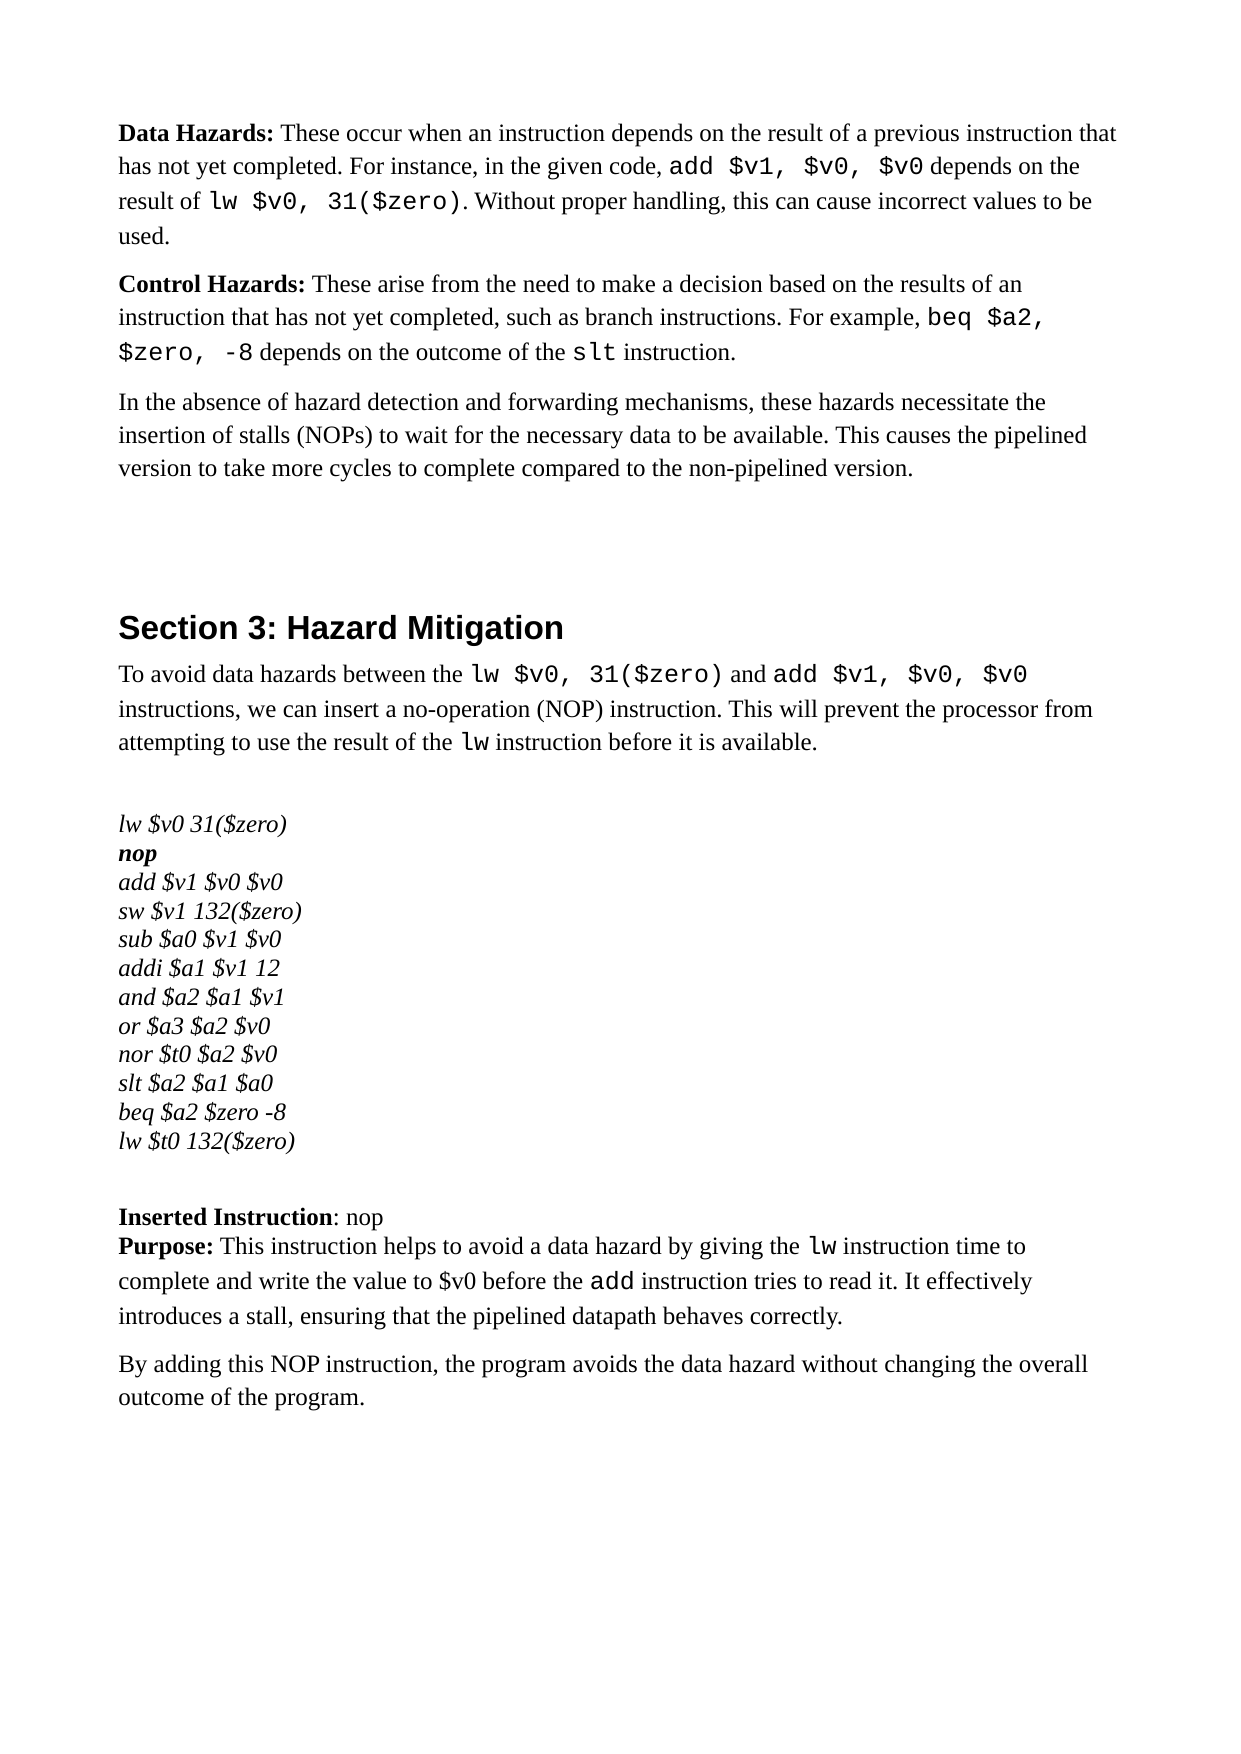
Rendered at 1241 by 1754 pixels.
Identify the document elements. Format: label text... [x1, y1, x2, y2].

text Purpose: This instruction helps to avoid a data hazard by giving the lw instruction time to complete and write the value to $v0 before the add instruction tries to read it. It effectively introduces a stall, ensuring that the pipelined datapath behaves correctly. [118, 1231, 1122, 1330]
table_header lw $v0 31($zero) nop add $v1 $v0 $v0 sw $v1 132($zero) sub $a0 $v1 $v0 addi $a1 $v1 12 and $a2 $a1 $v1 or $a3 $a2 $v0 nor $t0 $a2 $v0 slt $a2 $a1 $a0 beq $a2 $zero -8 lw $t0 132($zero) [118, 810, 1122, 1154]
text To avoid data hazards between the lw $v0, 31($zero) and add $v1, $v0, $v0 instructions, we can insert a no-operation (NOP) instruction. This will prevent the processor from attempting to use the result of the lw instruction before it is available. [118, 659, 1122, 791]
subtitle Section 3: Hazard Mitigation [118, 608, 1122, 646]
text Inserted Instruction: nop [118, 1202, 1122, 1231]
text Control Hazards: These arise from the need to make a decision based on the results of an instruction that has not yet completed, such as branch instructions. For example, beq $a2, $zero, -8 depends on the outcome of the slt instruction. [118, 269, 1122, 368]
text By adding this NOP instruction, the program avoids the data hazard without changing the overall outcome of the program. [118, 1349, 1122, 1411]
text Data Hazards: These occur when an instruction depends on the result of a previous instruction that has not yet completed. For instance, in the given code, add $v1, $v0, $v0 depends on the result of lw $v0, 31($zero). Without proper handling, this can cause incorrect values to be used. [118, 118, 1122, 250]
text In the absence of hazard detection and forwarding mechanisms, these hazards necessitate the insertion of stalls (NOPs) to wait for the necessary data to be available. This causes the pipelined version to take more cycles to complete compared to the non-pipelined version. [118, 387, 1122, 482]
